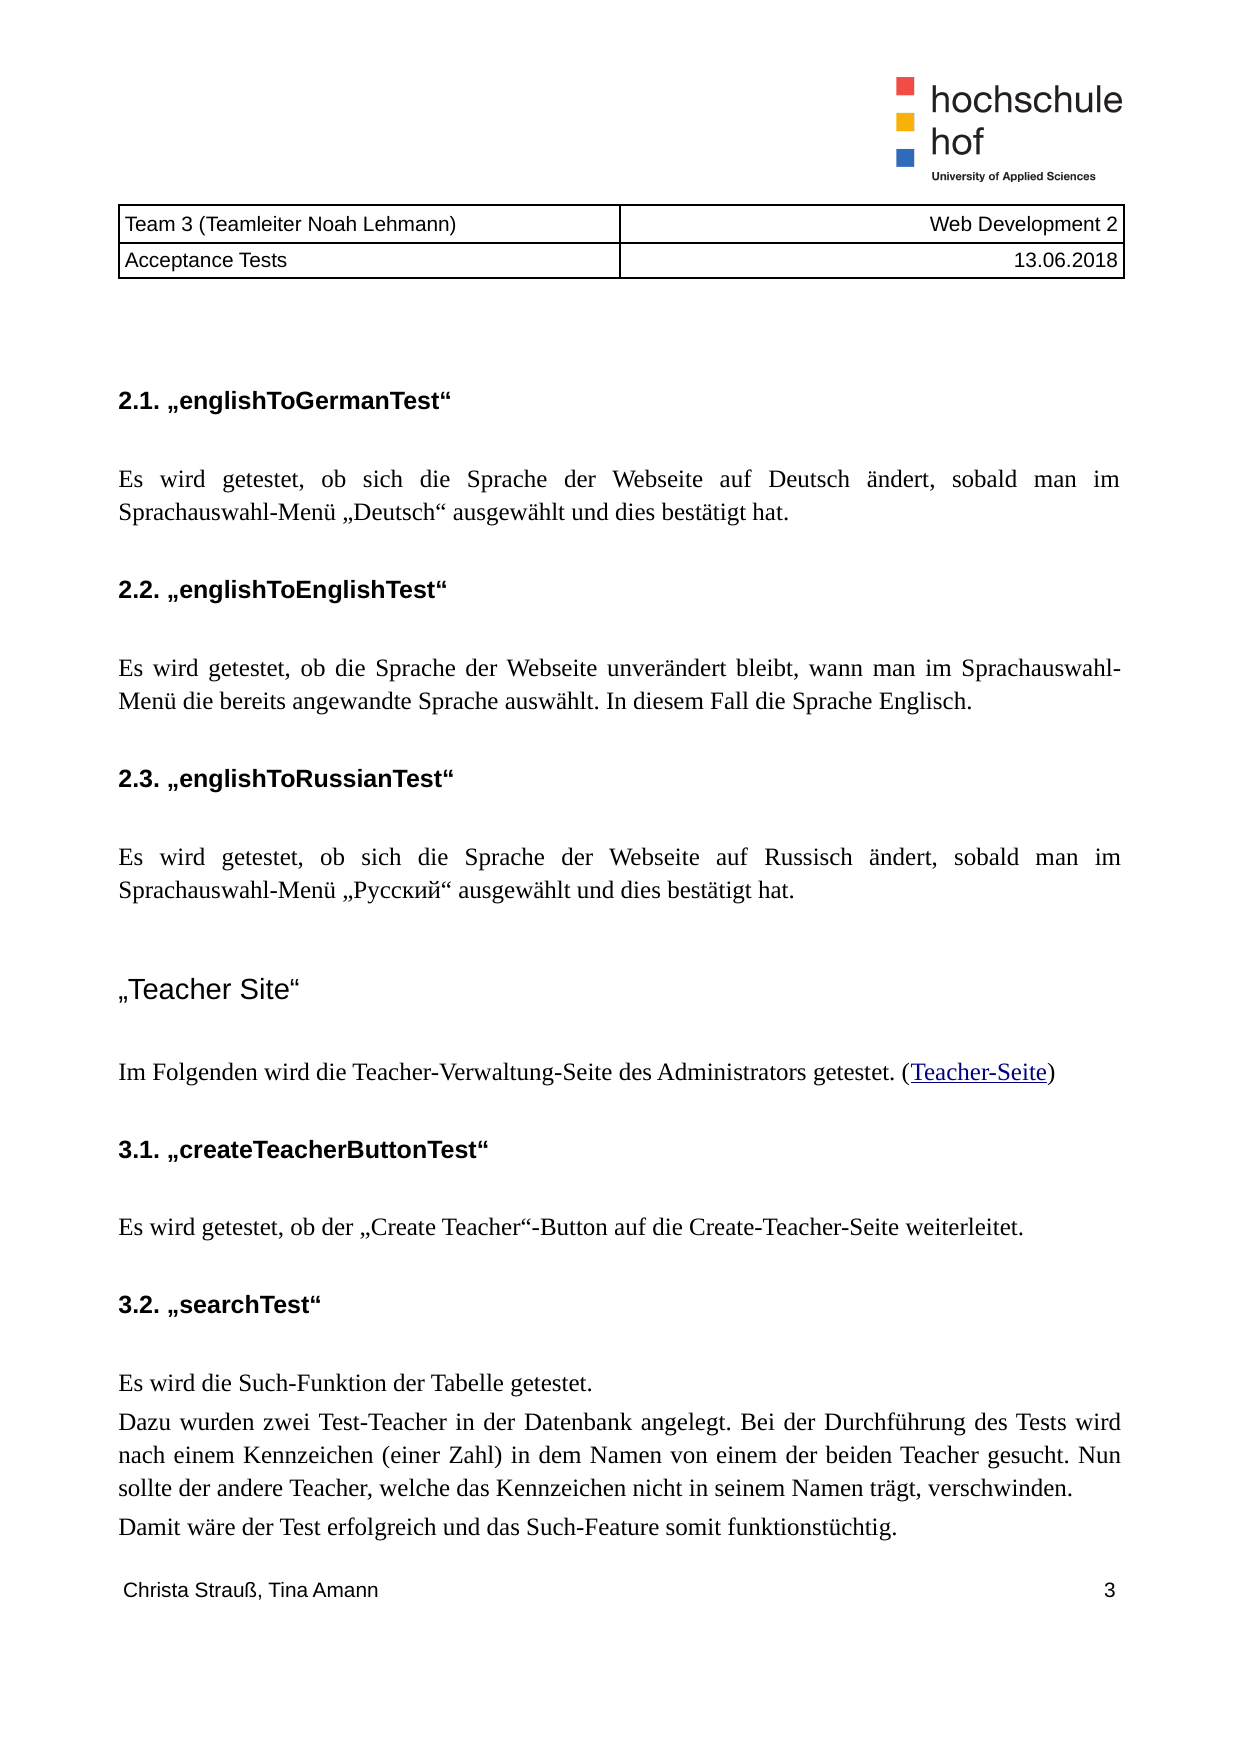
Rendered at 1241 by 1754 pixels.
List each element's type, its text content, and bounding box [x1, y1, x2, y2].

picture [896, 77, 1122, 182]
text Es wird getestet, ob der „Create Teacher“-Button auf die Create-Teacher-Seite weiterleitet. [118, 1212, 1122, 1241]
text Dazu wurden zwei Test-Teacher in der Datenbank angelegt. Bei der Durchführung des Tests wird nach einem Kennzeichen (einer Zahl) in dem Namen von einem der beiden Teacher gesucht. Nun sollte der andere Teacher, welche das Kennzeichen nicht in seinem Namen trägt, verschwinden. [118, 1407, 1122, 1502]
text 2.3. „englishToRussianTest“ [118, 764, 1122, 792]
text Es wird getestet, ob sich die Sprache der Webseite auf Russisch ändert, sobald man im Sprachauswahl-Menü „Русский“ ausgewählt und dies bestätigt hat. [118, 842, 1122, 903]
text 2.1. „englishToGermanTest“ [118, 386, 1122, 415]
text Es wird getestet, ob sich die Sprache der Webseite auf Deutsch ändert, sobald man im Sprachauswahl-Menü „Deutsch“ ausgewählt und dies bestätigt hat. [118, 464, 1122, 526]
text 3.1. „createTeacherButtonTest“ [118, 1134, 1122, 1163]
text 3.2. „searchTest“ [118, 1290, 1122, 1319]
text 2.2. „englishToEnglishTest“ [118, 575, 1122, 604]
text Es wird getestet, ob die Sprache der Webseite unverändert bleibt, wann man im Sprachauswahl-Menü die bereits angewandte Sprache auswählt. In diesem Fall die Sprache Englisch. [118, 653, 1122, 714]
subtitle „Teacher Site“ [118, 972, 1122, 1005]
text Es wird die Such-Funktion der Tabelle getestet. [118, 1368, 1122, 1397]
text Im Folgenden wird die Teacher-Verwaltung-Seite des Administrators getestet. (Teacher-Seite) [118, 1057, 1122, 1085]
text Damit wäre der Test erfolgreich und das Such-Feature somit funktionstüchtig. [118, 1512, 1122, 1541]
